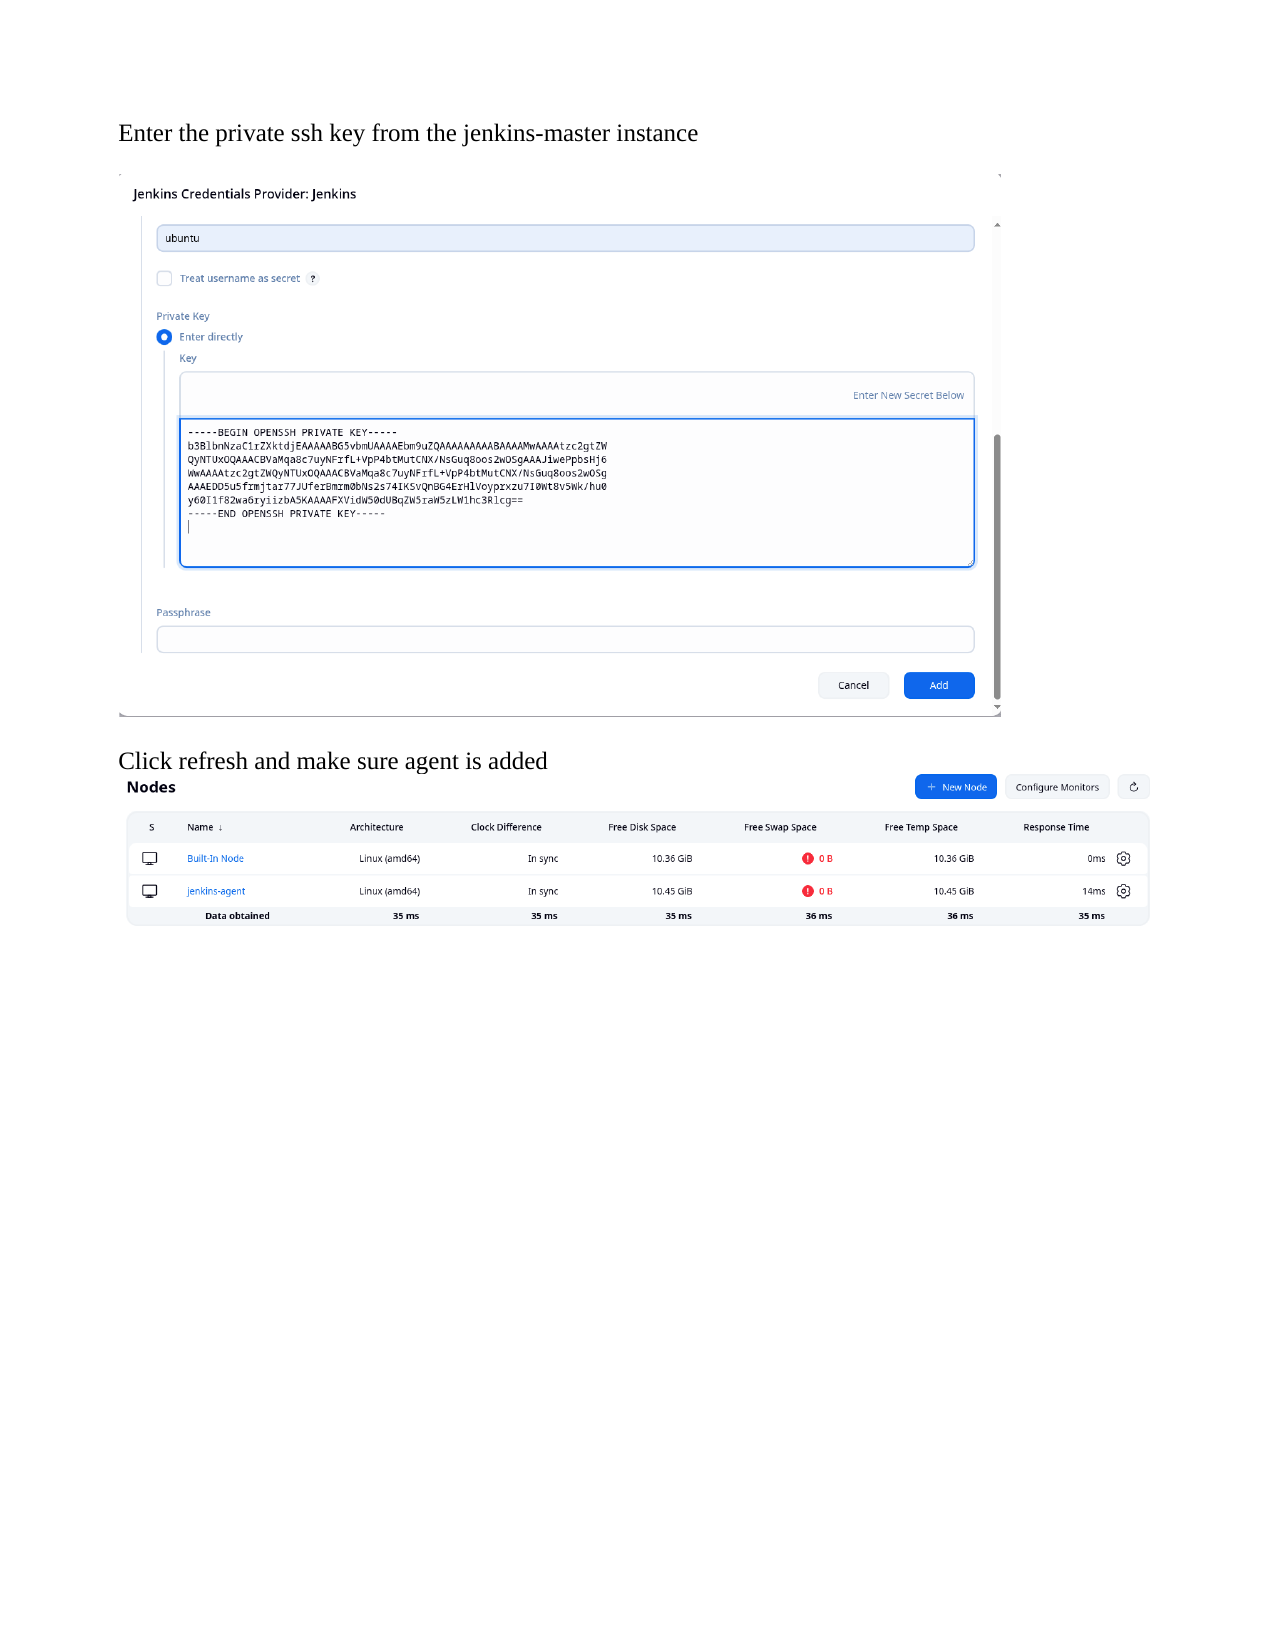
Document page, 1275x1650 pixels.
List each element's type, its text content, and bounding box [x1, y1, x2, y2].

text Enter the private ssh key from the jenkins-master instance Click refresh and make sure agent is added [118, 118, 1157, 774]
picture [119, 174, 1001, 717]
picture [118, 774, 1157, 930]
